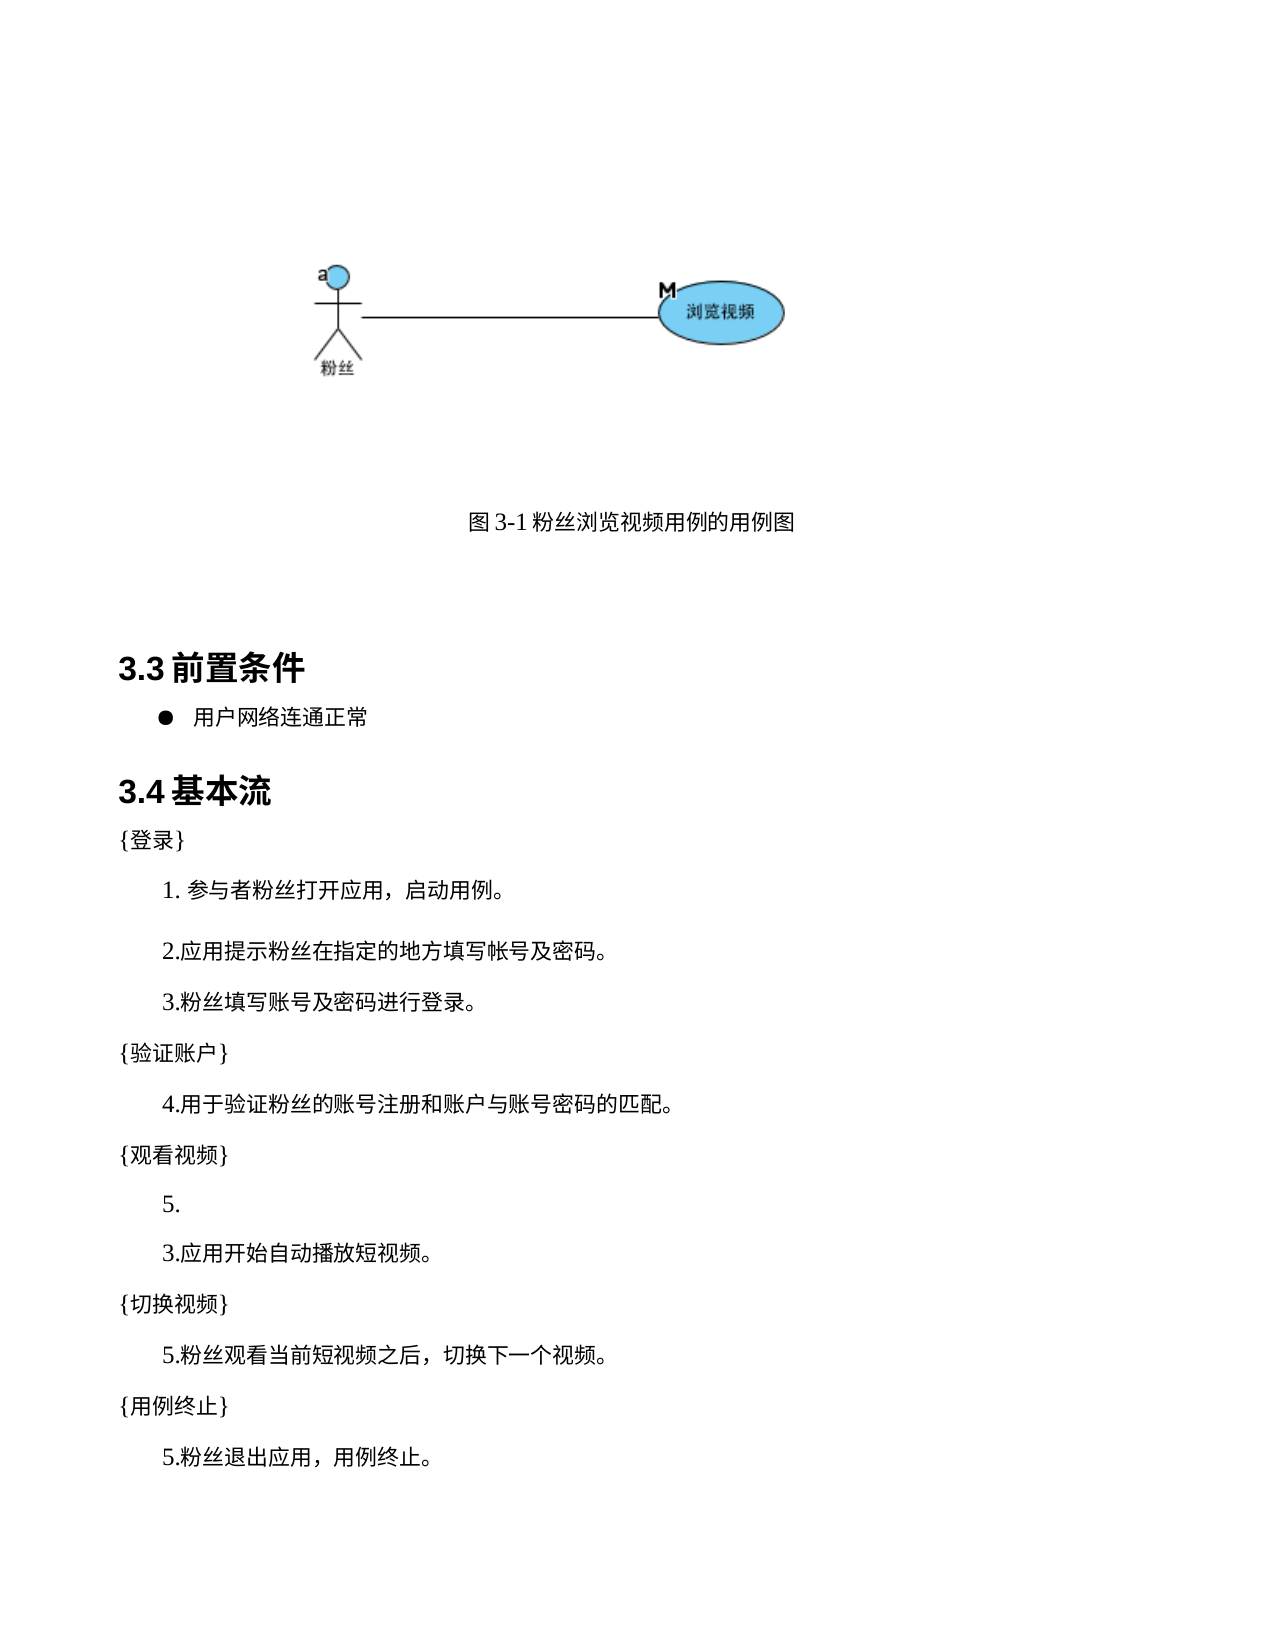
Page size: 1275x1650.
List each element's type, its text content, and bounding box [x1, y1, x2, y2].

text {观看视频} [118, 1138, 1157, 1169]
text {切换视频} [118, 1287, 1157, 1319]
text 5.粉丝退出应用，用例终止。 [118, 1440, 1157, 1472]
text 图3-1粉丝浏览视频用例的用例图 [118, 505, 1157, 536]
text 5. [118, 1189, 1157, 1217]
text {登录} [118, 823, 1157, 854]
text 3.应用开始自动播放短视频。 [118, 1236, 1157, 1268]
text {用例终止} [118, 1389, 1157, 1421]
text 1. 参与者粉丝打开应用，启动用例。 [118, 873, 1157, 905]
list 用户网络连通正常 [156, 700, 1157, 731]
text {验证账户} [118, 1036, 1157, 1067]
picture [236, 125, 882, 474]
text 5.粉丝观看当前短视频之后，切换下一个视频。 [118, 1338, 1157, 1370]
text 2.应用提示粉丝在指定的地方填写帐号及密码。 [118, 934, 1157, 966]
subtitle 3.3前置条件 [118, 648, 1157, 687]
text 3.粉丝填写账号及密码进行登录。 [118, 985, 1157, 1017]
subtitle 3.4基本流 [118, 771, 1157, 810]
text 4.用于验证粉丝的账号注册和账户与账号密码的匹配。 [118, 1087, 1157, 1118]
